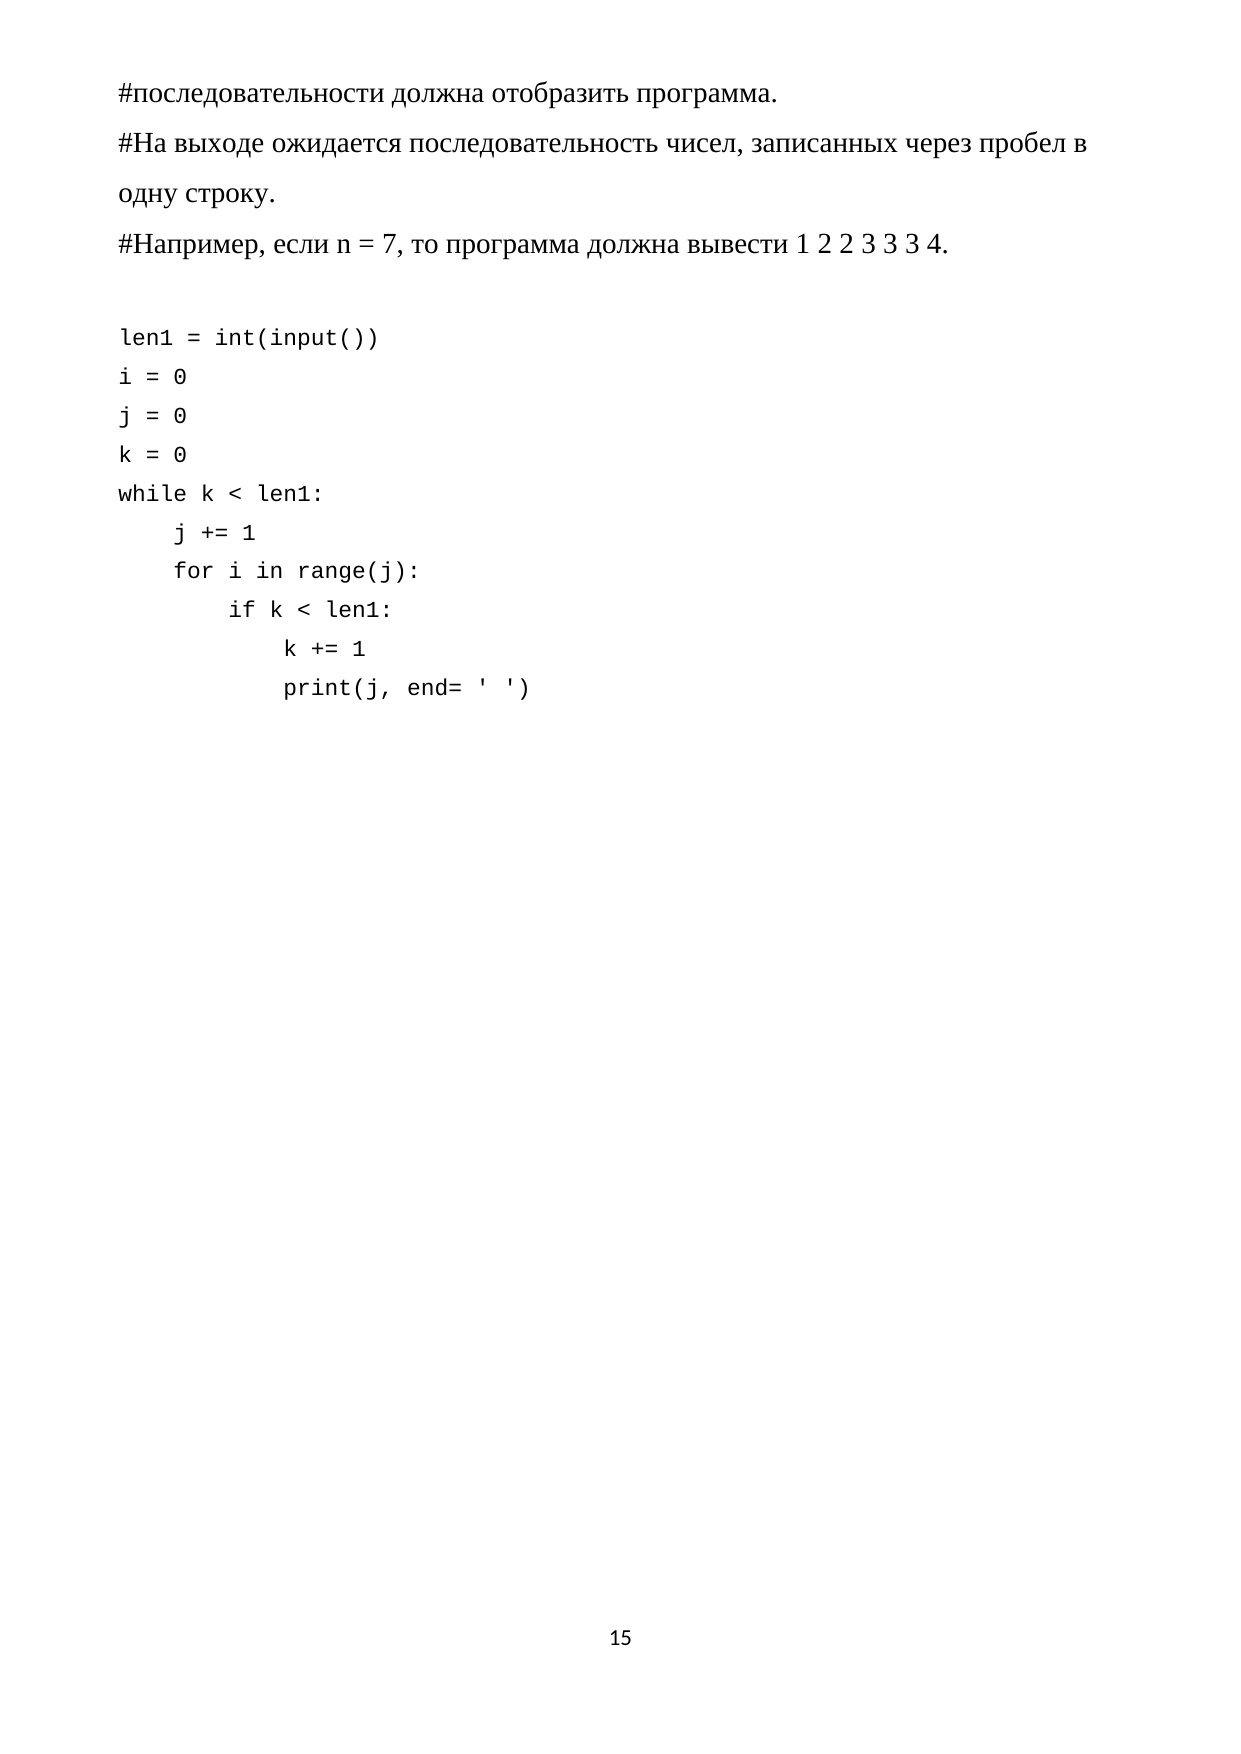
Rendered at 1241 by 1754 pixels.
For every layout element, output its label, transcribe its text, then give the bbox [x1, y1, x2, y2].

text print(j, end= ' ') [118, 676, 1122, 702]
text for i in range(j): [118, 560, 1122, 586]
text if k < len1: [118, 598, 1122, 624]
text j += 1 [118, 521, 1122, 547]
text k += 1 [118, 637, 1122, 663]
text k = 0 [118, 443, 1122, 469]
text len1 = int(input()) [118, 327, 1122, 352]
text j = 0 [118, 404, 1122, 430]
text i = 0 [118, 365, 1122, 391]
text #последовательности должна отобразить программа. [118, 75, 1122, 108]
text #Например, если n = 7, то программа должна вывести 1 2 2 3 3 3 4. [118, 226, 1122, 259]
text #На выходе ожидается последовательность чисел, записанных через пробел в одну строку. [118, 125, 1122, 209]
text while k < len1: [118, 482, 1122, 508]
